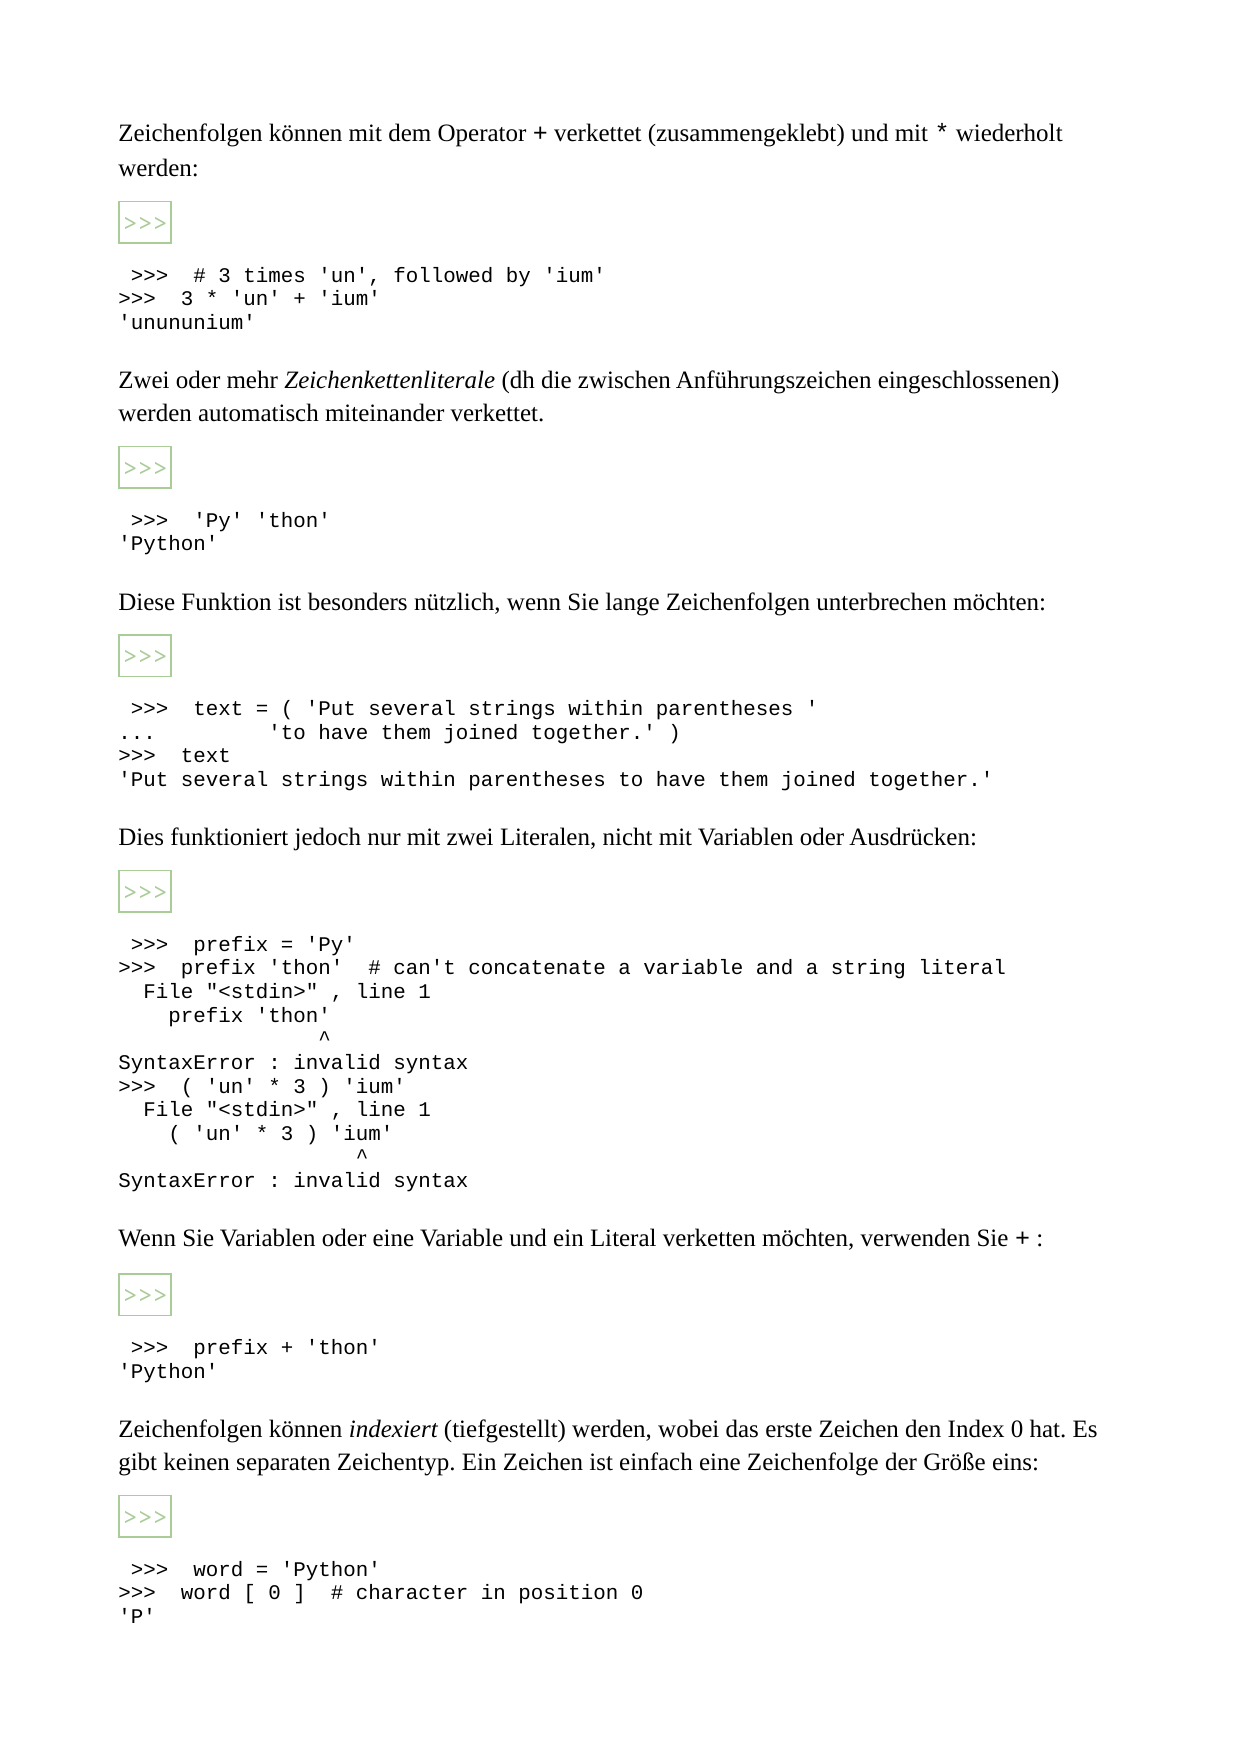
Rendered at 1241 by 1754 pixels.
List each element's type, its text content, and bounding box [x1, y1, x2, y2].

text >>> [120, 1275, 170, 1315]
text >>> 3 * 'un' + 'ium' [118, 288, 1122, 312]
text ^ [118, 1028, 1122, 1052]
text >>> prefix = 'Py' [118, 934, 1122, 957]
text >>> [120, 202, 170, 242]
text Wenn Sie Variablen oder eine Variable und ein Literal verketten möchten, verwenden Sie + : [118, 1223, 1122, 1254]
text [172, 446, 1122, 489]
text 'P' [118, 1606, 1122, 1629]
text Zeichenfolgen können mit dem Operator + verkettet (zusammengeklebt) und mit * wiederholt werden: [118, 118, 1122, 182]
text ... 'to have them joined together.' ) [118, 722, 1122, 745]
text >>> [120, 1496, 170, 1536]
text SyntaxError : invalid syntax [118, 1170, 1122, 1194]
text [172, 634, 1122, 677]
text Dies funktioniert jedoch nur mit zwei Literalen, nicht mit Variablen oder Ausdrücken: [118, 822, 1122, 851]
text prefix 'thon' [118, 1005, 1122, 1028]
text Zeichenfolgen können indexiert (tiefgestellt) werden, wobei das erste Zeichen den Index 0 hat. Es gibt keinen separaten Zeichentyp. Ein Zeichen ist einfach eine Zeichenfolge der Größe eins: [118, 1414, 1122, 1476]
text 'Python' [118, 1361, 1122, 1384]
text [172, 1495, 1122, 1538]
text >>> prefix 'thon' # can't concatenate a variable and a string literal [118, 957, 1122, 981]
text Zwei oder mehr Zeichenkettenliterale (dh die zwischen Anführungszeichen eingeschlossenen) werden automatisch miteinander verkettet. [118, 365, 1122, 427]
text >>> prefix + 'thon' [118, 1337, 1122, 1361]
text File "<stdin>" , line 1 [118, 981, 1122, 1005]
text 'Python' [118, 533, 1122, 557]
text >>> word = 'Python' [118, 1559, 1122, 1582]
text File "<stdin>" , line 1 [118, 1099, 1122, 1123]
text >>> ( 'un' * 3 ) 'ium' [118, 1076, 1122, 1099]
text [172, 1273, 1122, 1316]
text >>> [120, 871, 170, 911]
text 'unununium' [118, 312, 1122, 336]
text ( 'un' * 3 ) 'ium' [118, 1123, 1122, 1147]
text SyntaxError : invalid syntax [118, 1052, 1122, 1076]
text >>> # 3 times 'un', followed by 'ium' [118, 265, 1122, 288]
text Diese Funktion ist besonders nützlich, wenn Sie lange Zeichenfolgen unterbrechen möchten: [118, 587, 1122, 615]
text >>> 'Py' 'thon' [118, 510, 1122, 533]
text ^ [118, 1147, 1122, 1170]
text >>> word [ 0 ] # character in position 0 [118, 1582, 1122, 1606]
text >>> [120, 447, 170, 487]
text >>> text [118, 745, 1122, 769]
text >>> [120, 636, 170, 676]
text [172, 201, 1122, 244]
text >>> text = ( 'Put several strings within parentheses ' [118, 698, 1122, 722]
text [172, 870, 1122, 913]
text 'Put several strings within parentheses to have them joined together.' [118, 769, 1122, 793]
